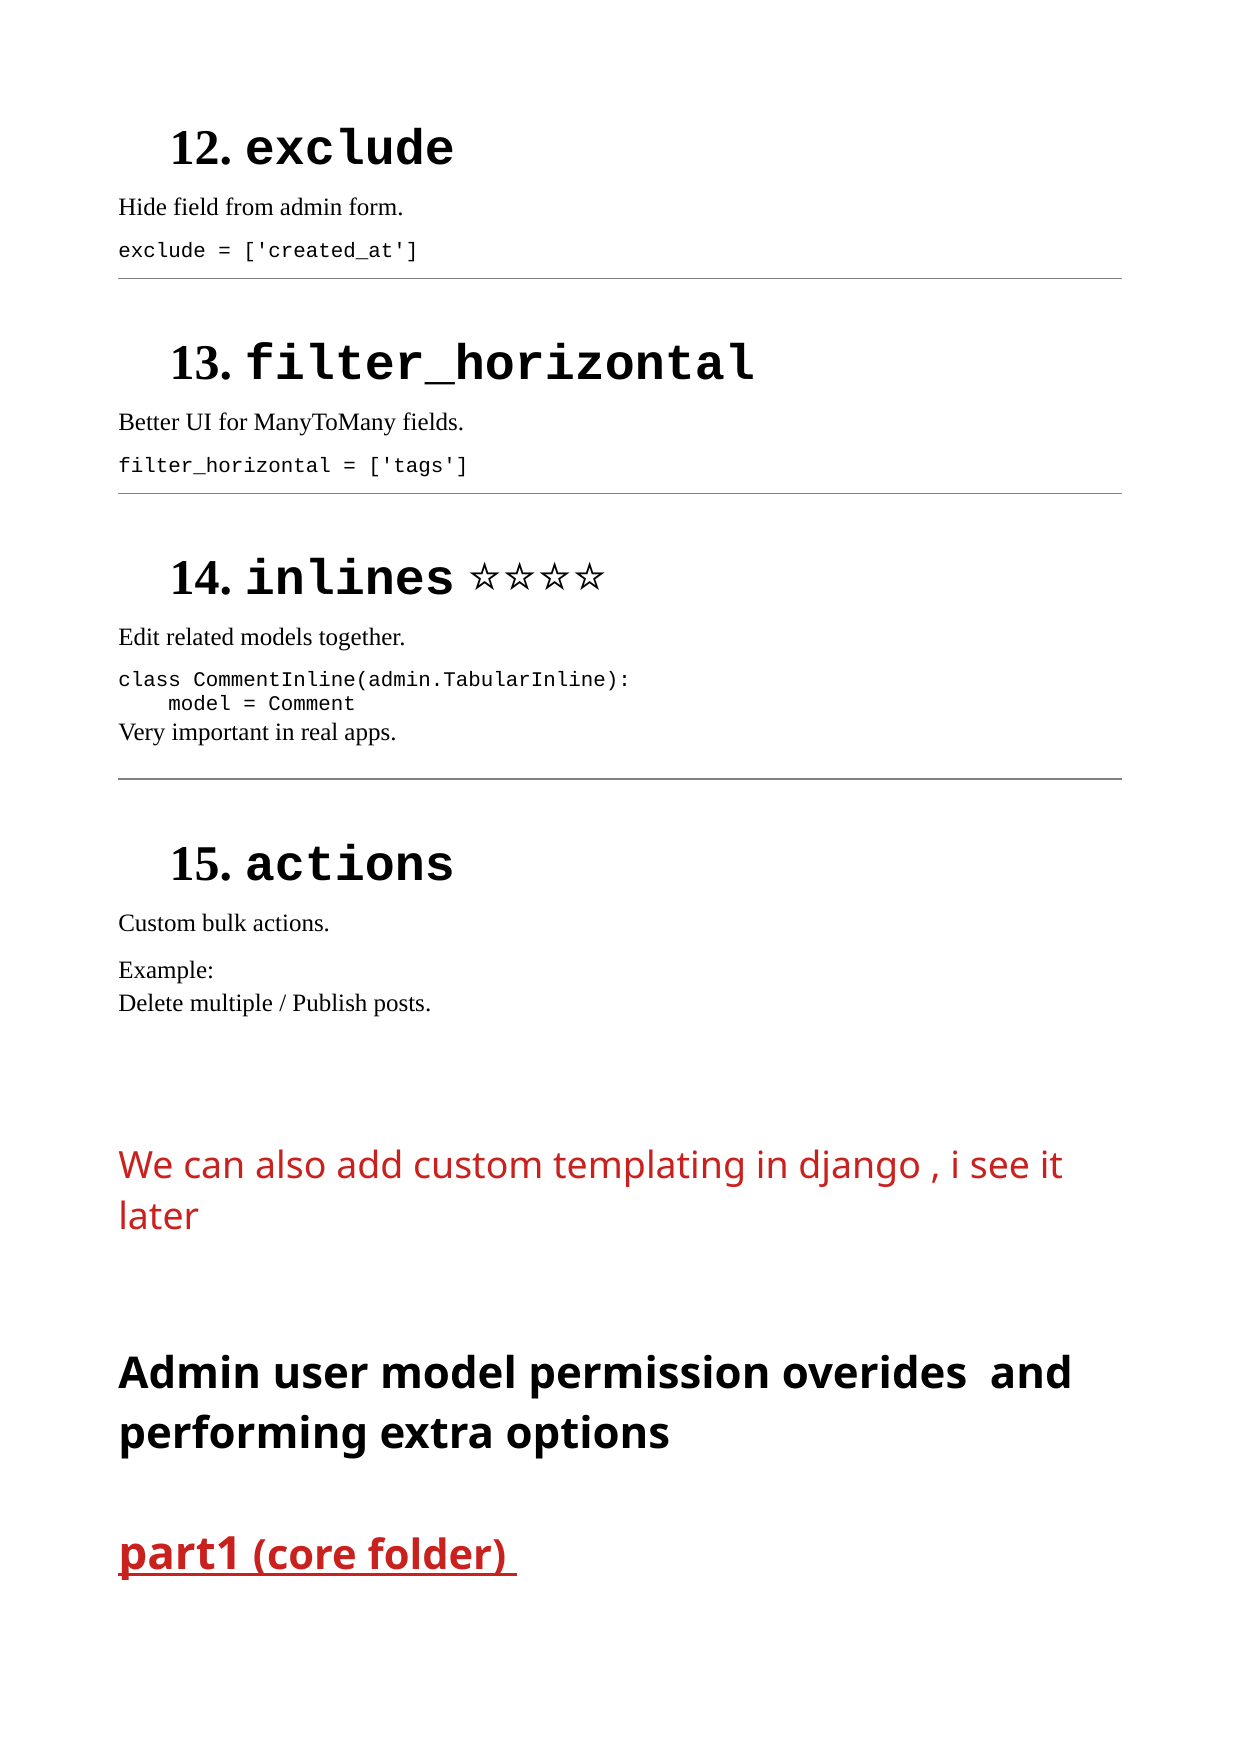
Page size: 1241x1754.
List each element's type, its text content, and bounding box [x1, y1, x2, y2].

subtitle ✅ 13. filter_horizontal [118, 333, 1122, 394]
text Hide field from admin form. [118, 192, 1122, 221]
text class CommentInline(admin.TabularInline): [118, 669, 1122, 693]
text Admin user model permission overides and performing extra options [118, 1342, 1122, 1461]
text Custom bulk actions. [118, 908, 1122, 936]
text Very important in real apps. [118, 717, 1122, 745]
text filter_horizontal = ['tags'] [118, 454, 1122, 478]
text We can also add custom templating in django , i see it later [118, 1138, 1122, 1240]
text Edit related models together. [118, 622, 1122, 650]
text model = Comment [118, 693, 1122, 717]
text exclude = ['created_at'] [118, 240, 1122, 263]
text Example: Delete multiple / Publish posts. [118, 955, 1122, 1017]
text part1 (core folder) [118, 1521, 1122, 1583]
subtitle ✅ 14. inlines ⭐⭐⭐⭐ [118, 547, 1122, 609]
subtitle ✅ 15. actions [118, 833, 1122, 895]
subtitle ✅ 12. exclude [118, 118, 1122, 180]
text Better UI for ManyToMany fields. [118, 407, 1122, 436]
